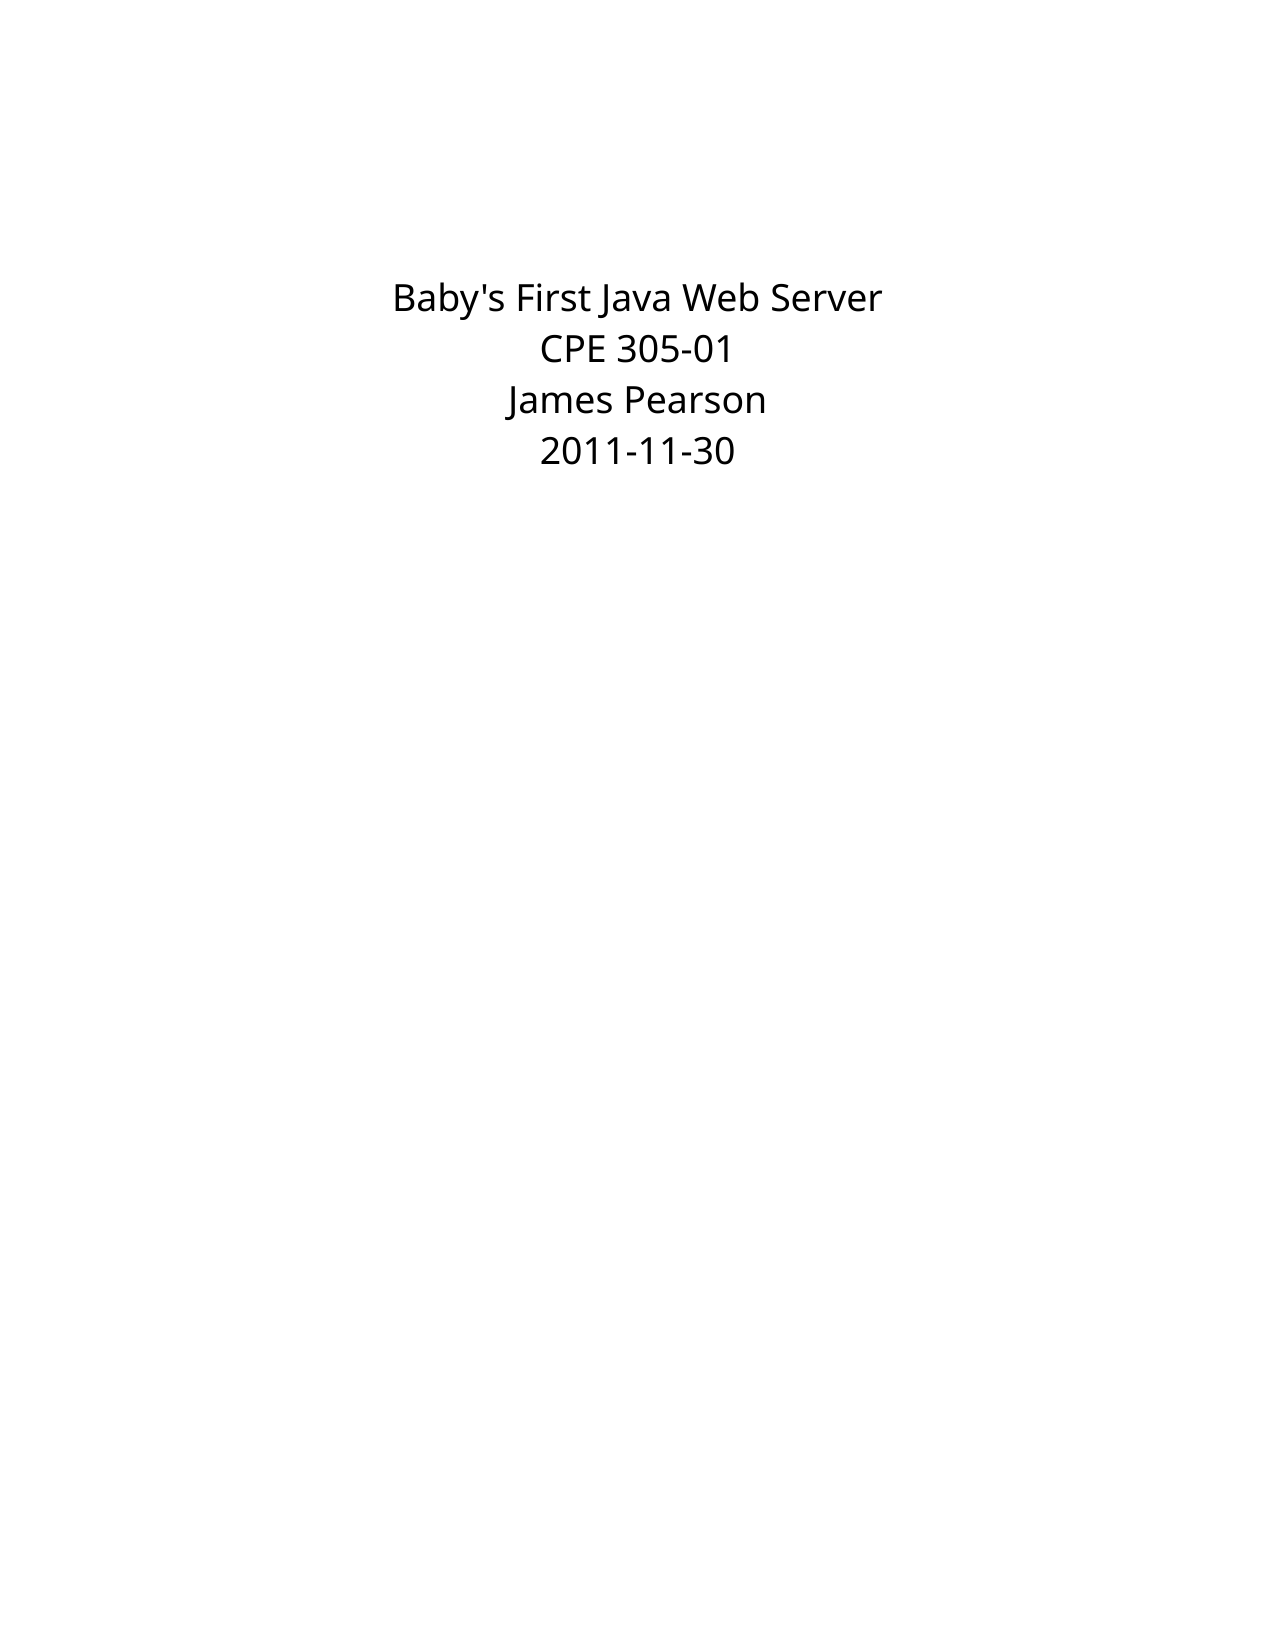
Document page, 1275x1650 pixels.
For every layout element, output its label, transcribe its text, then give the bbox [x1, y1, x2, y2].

text James Pearson [118, 373, 1157, 424]
text 2011-11-30 [118, 424, 1157, 475]
text CPE 305-01 [118, 322, 1157, 373]
text Baby's First Java Web Server [118, 271, 1157, 322]
